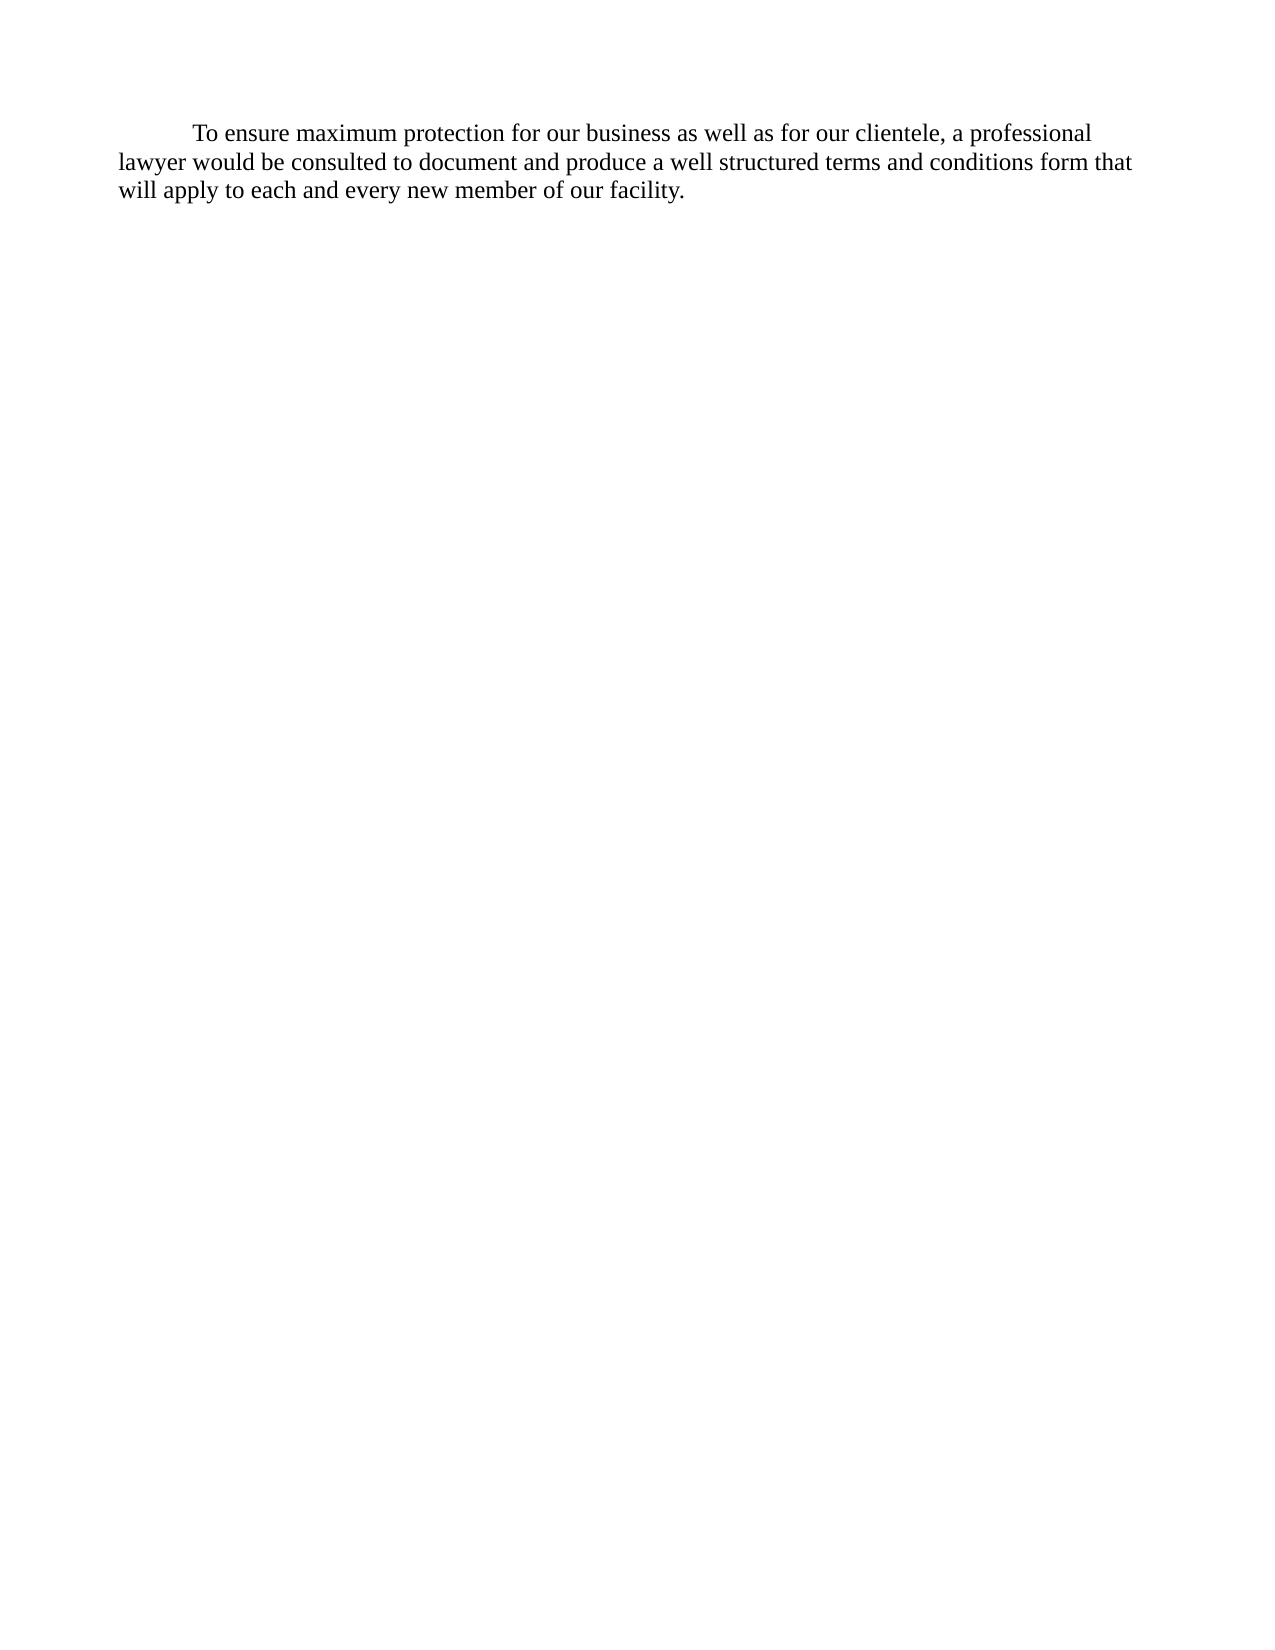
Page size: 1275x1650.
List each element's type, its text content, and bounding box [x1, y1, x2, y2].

text To ensure maximum protection for our business as well as for our clientele, a professional lawyer would be consulted to document and produce a well structured terms and conditions form that will apply to each and every new member of our facility. [118, 118, 1157, 204]
